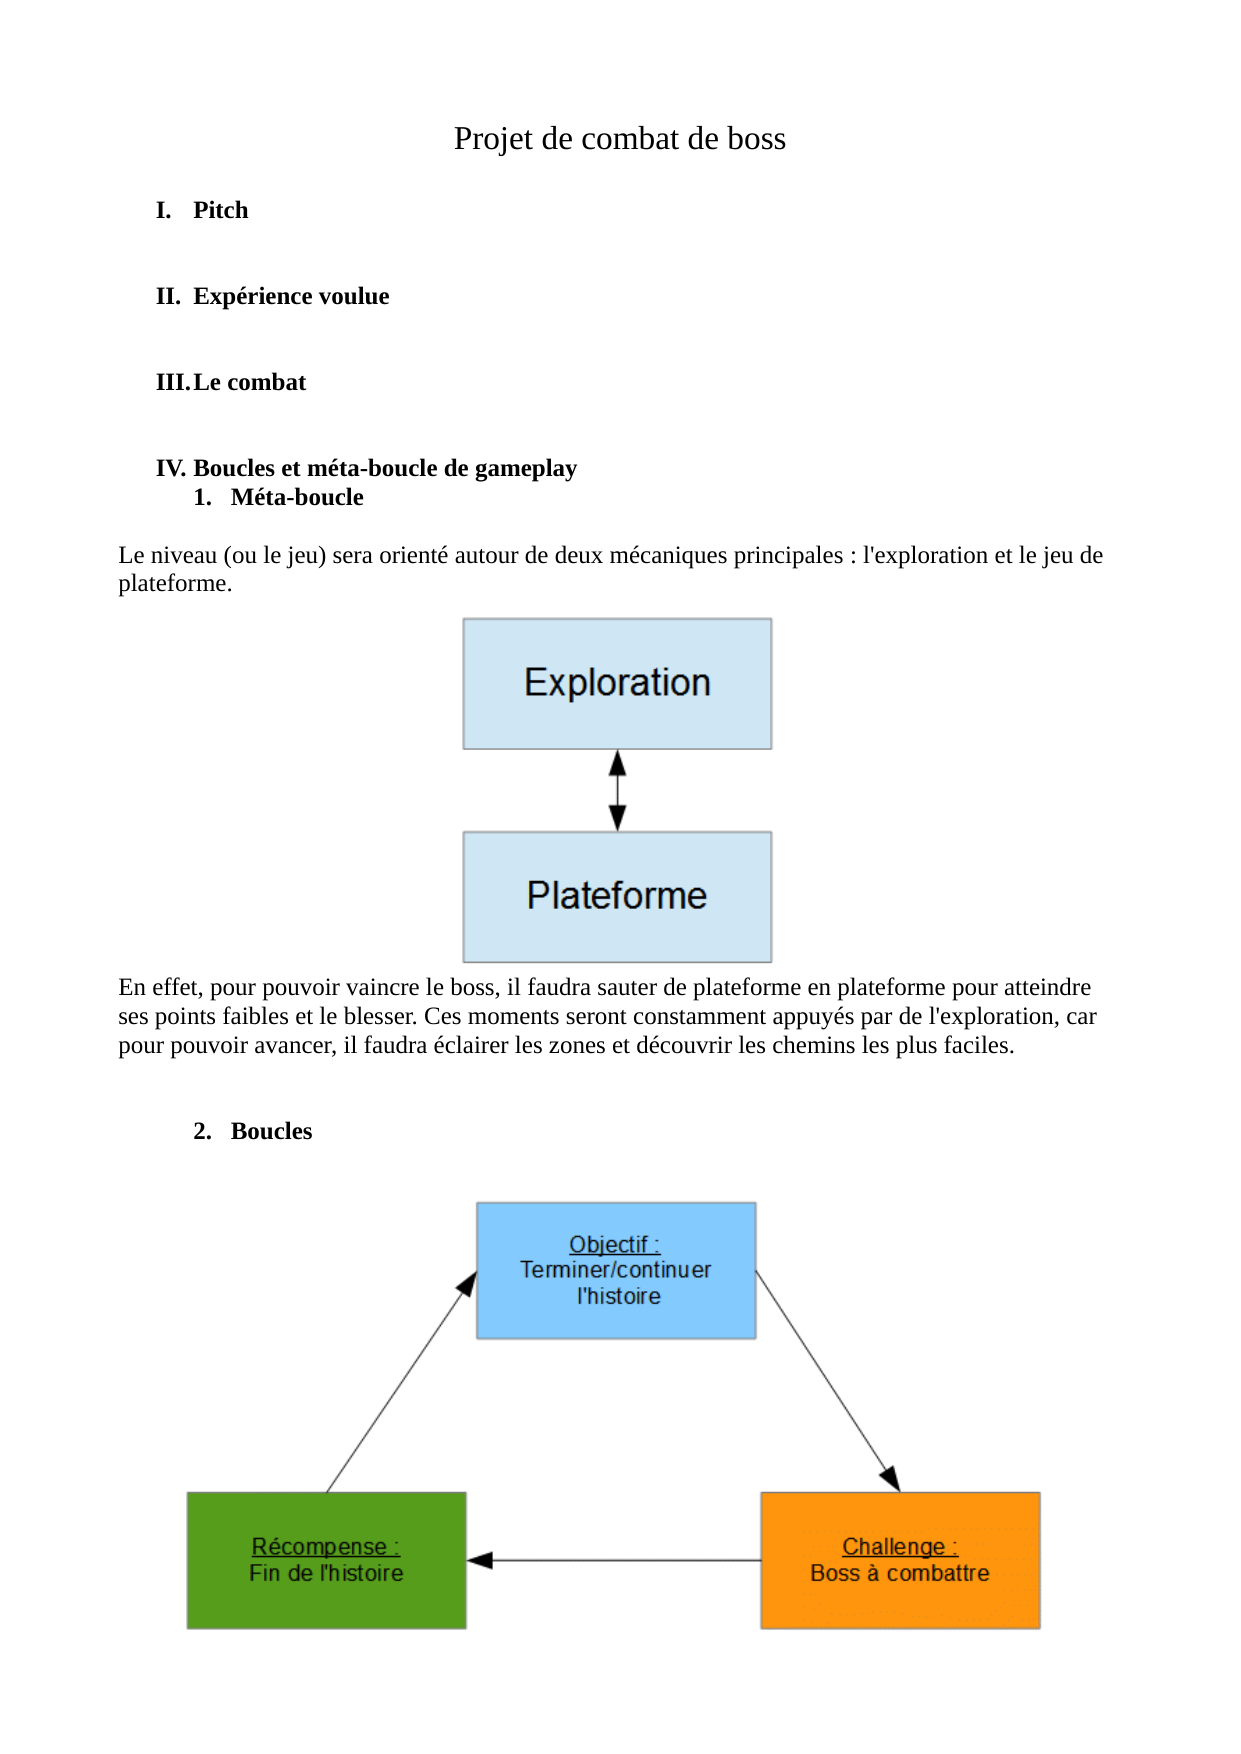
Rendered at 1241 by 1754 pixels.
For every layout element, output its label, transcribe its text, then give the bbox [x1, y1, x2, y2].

text En effet, pour pouvoir vaincre le boss, il faudra sauter de plateforme en plateforme pour atteindre ses points faibles et le blesser. Ces moments seront constamment appuyés par de l'exploration, car pour pouvoir avancer, il faudra éclairer les zones et découvrir les chemins les plus faciles. [118, 597, 1122, 1058]
text Projet de combat de boss [118, 118, 1122, 156]
text Le niveau (ou le jeu) sera orienté autour de deux mécaniques principales : l'exploration et le jeu de plateforme. [118, 540, 1122, 597]
list Boucles et méta-boucle de gameplay [156, 453, 1122, 482]
list Le combat [156, 367, 1122, 396]
list Pitch [156, 195, 1122, 223]
list Expérience voulue [156, 281, 1122, 310]
picture [182, 1190, 1050, 1634]
list Méta-boucle [193, 482, 1122, 511]
list Boucles [193, 1116, 1122, 1145]
picture [457, 612, 783, 973]
